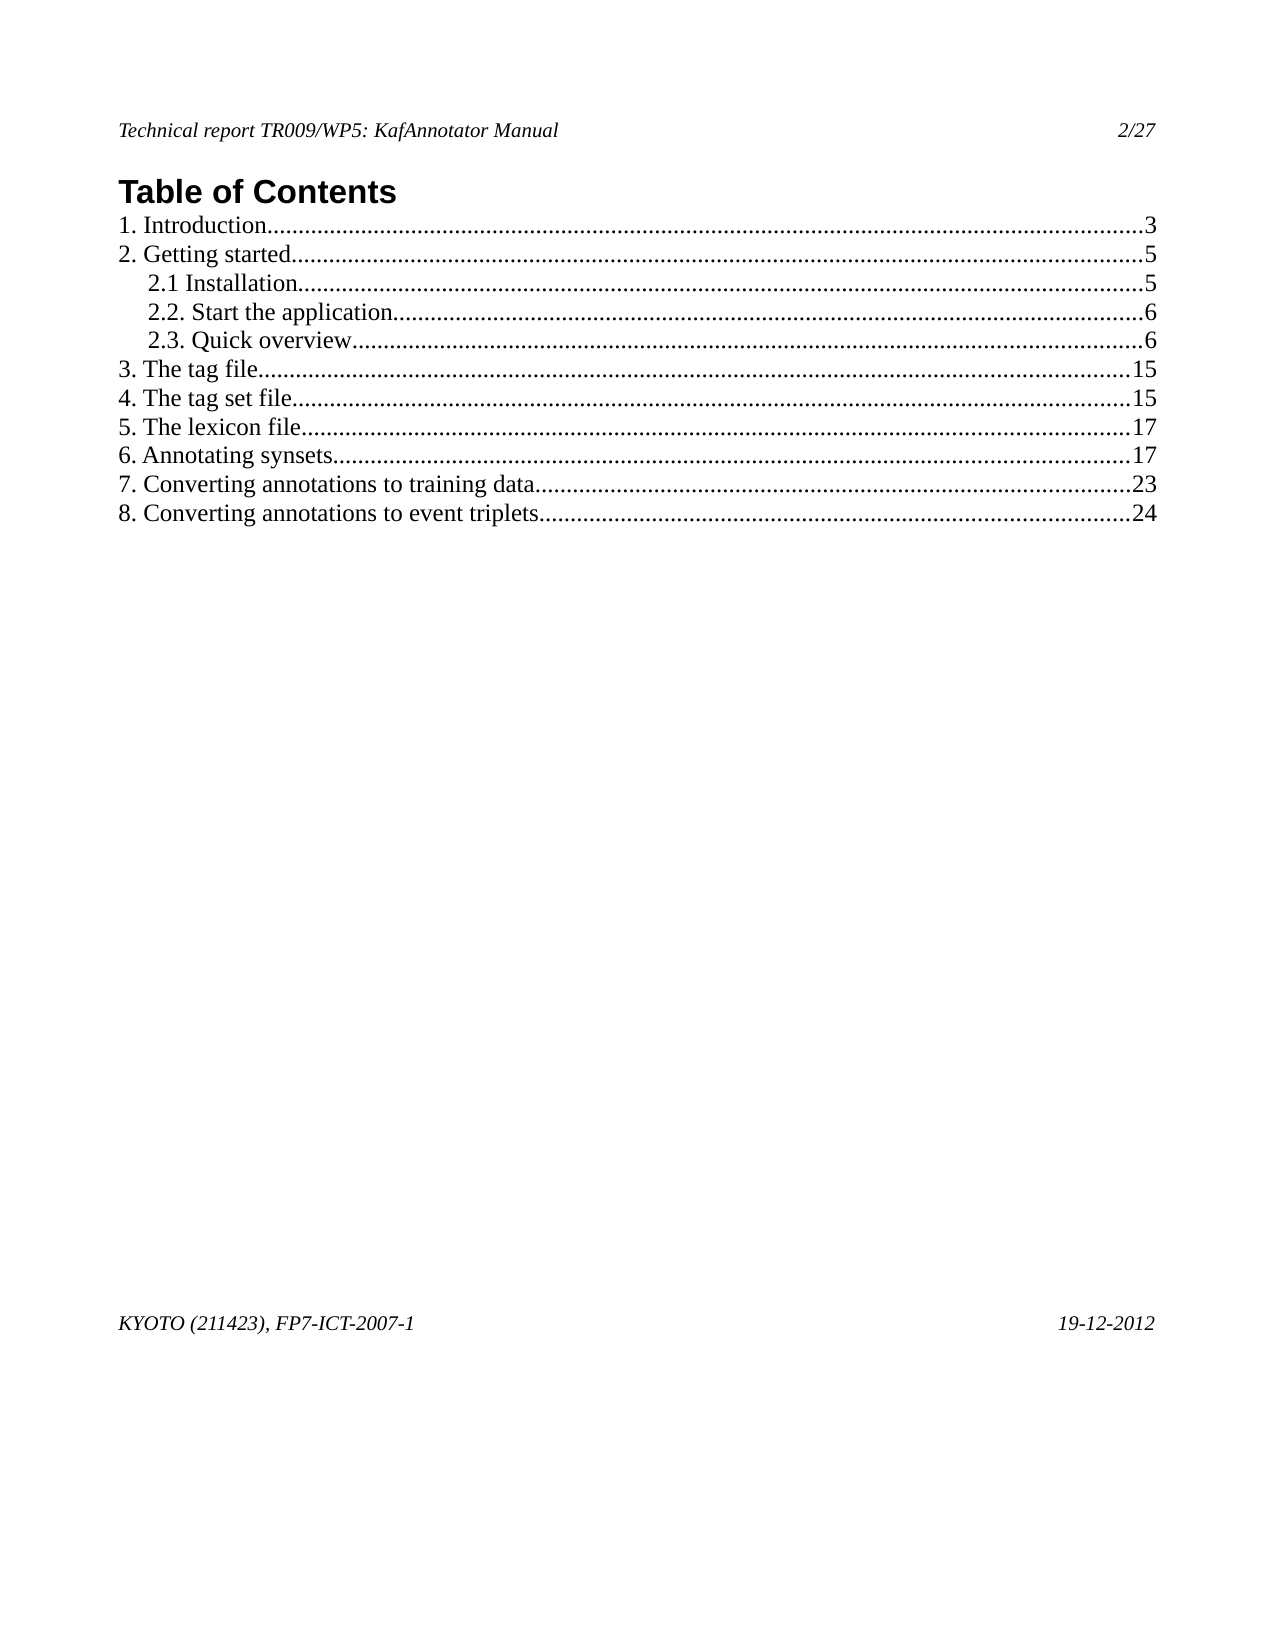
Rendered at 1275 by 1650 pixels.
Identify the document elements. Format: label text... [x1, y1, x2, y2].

text 2. Getting started 5 [118, 239, 1157, 268]
text 5. The lexicon file 17 [118, 412, 1157, 441]
text 4. The tag set file 15 [118, 383, 1157, 412]
subtitle Table of Contents [118, 172, 1157, 211]
text 7. Converting annotations to training data 23 [118, 469, 1157, 498]
text 2.3. Quick overview 6 [148, 326, 1157, 354]
text 6. Annotating synsets 17 [118, 441, 1157, 469]
text 2.1 Installation 5 [148, 268, 1157, 297]
text 8. Converting annotations to event triplets 24 [118, 498, 1157, 527]
text 2.2. Start the application 6 [148, 297, 1157, 326]
text 3. The tag file 15 [118, 354, 1157, 383]
text 1. Introduction 3 [118, 211, 1157, 239]
